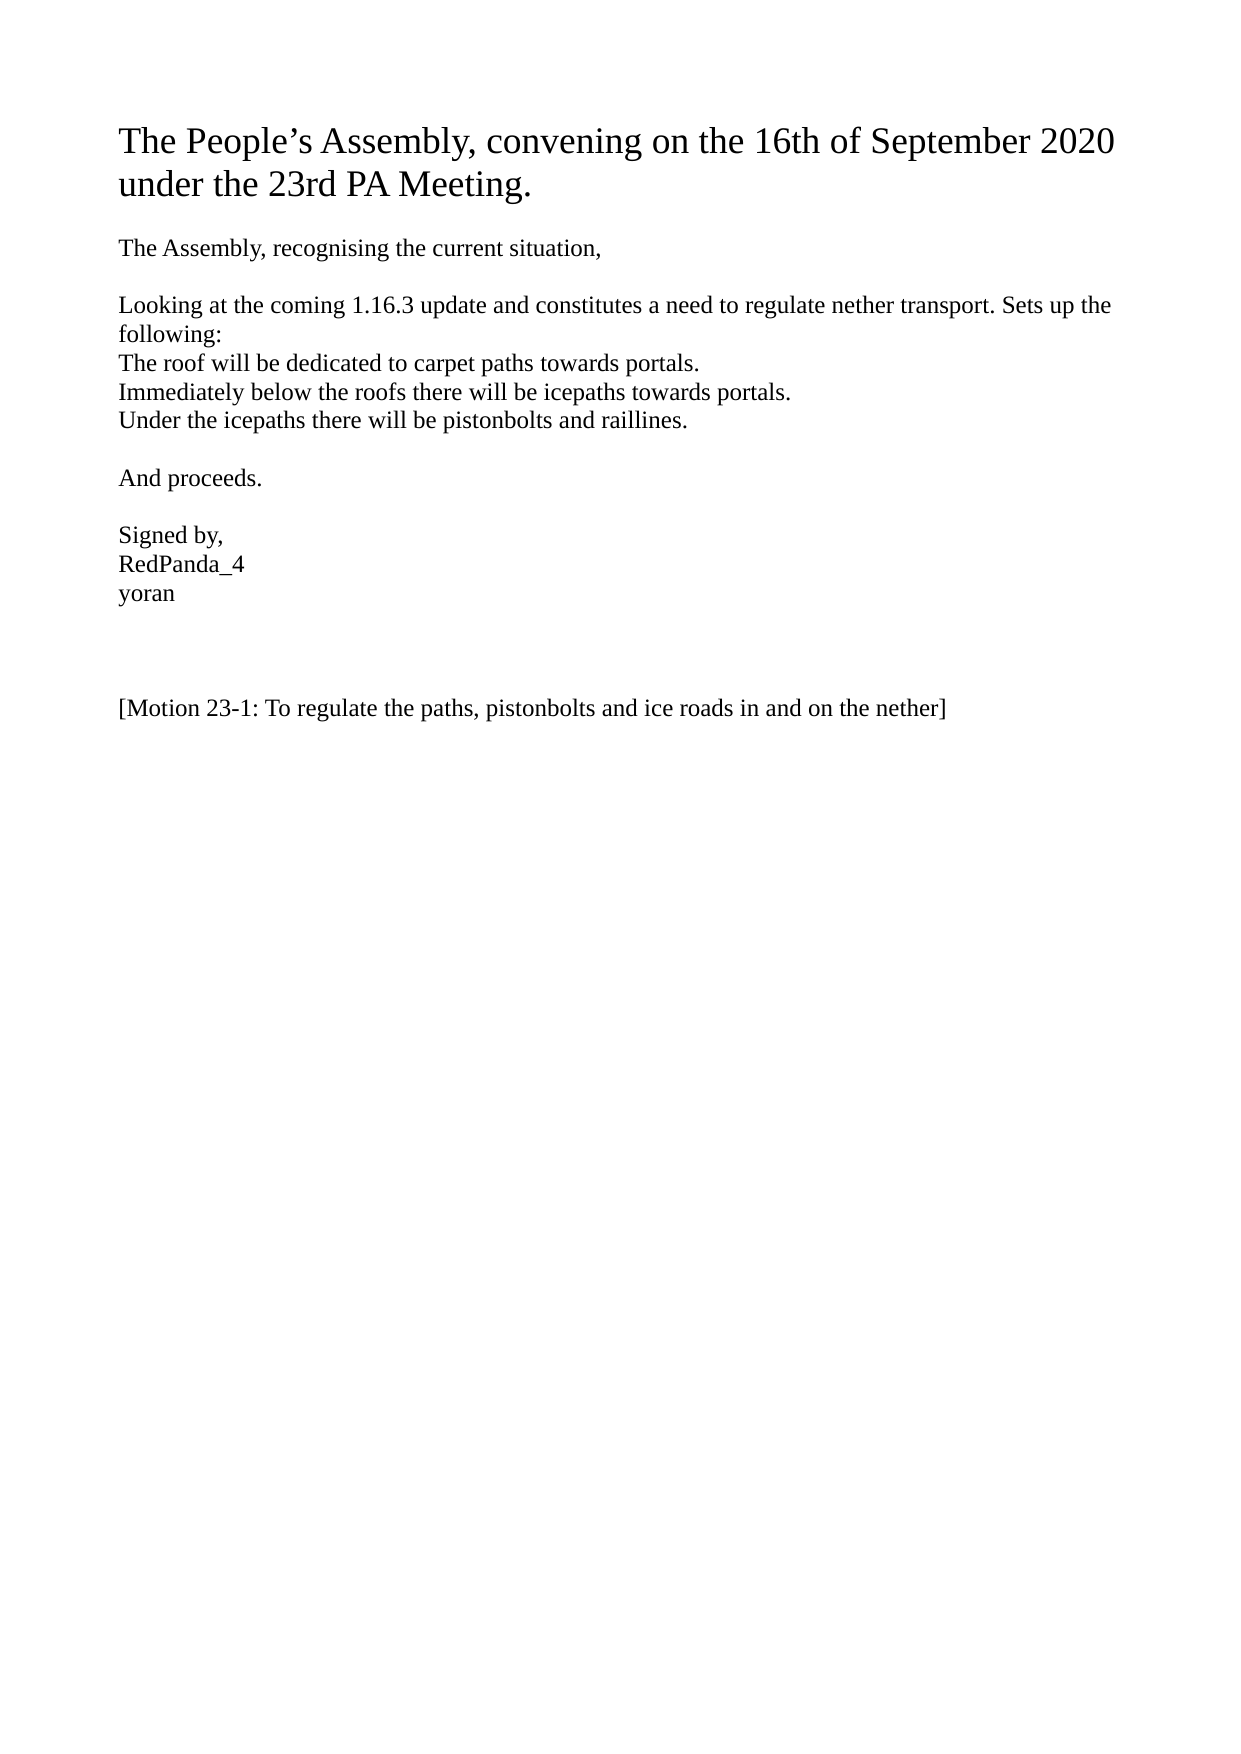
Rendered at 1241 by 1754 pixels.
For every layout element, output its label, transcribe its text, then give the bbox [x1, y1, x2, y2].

text The People’s Assembly, convening on the 16th of September 2020 under the 23rd PA Meeting. [118, 118, 1122, 204]
text [Motion 23-1: To regulate the paths, pistonbolts and ice roads in and on the nether] [118, 693, 1122, 722]
text The Assembly, recognising the current situation, [118, 233, 1122, 262]
text Under the icepaths there will be pistonbolts and raillines. [118, 406, 1122, 434]
text Signed by, [118, 521, 1122, 549]
text yoran [118, 578, 1122, 607]
text Immediately below the roofs there will be icepaths towards portals. [118, 377, 1122, 406]
text The roof will be dedicated to carpet paths towards portals. [118, 348, 1122, 377]
text And proceeds. [118, 463, 1122, 492]
text Looking at the coming 1.16.3 update and constitutes a need to regulate nether transport. Sets up the following: [118, 291, 1122, 348]
text RedPanda_4 [118, 549, 1122, 578]
